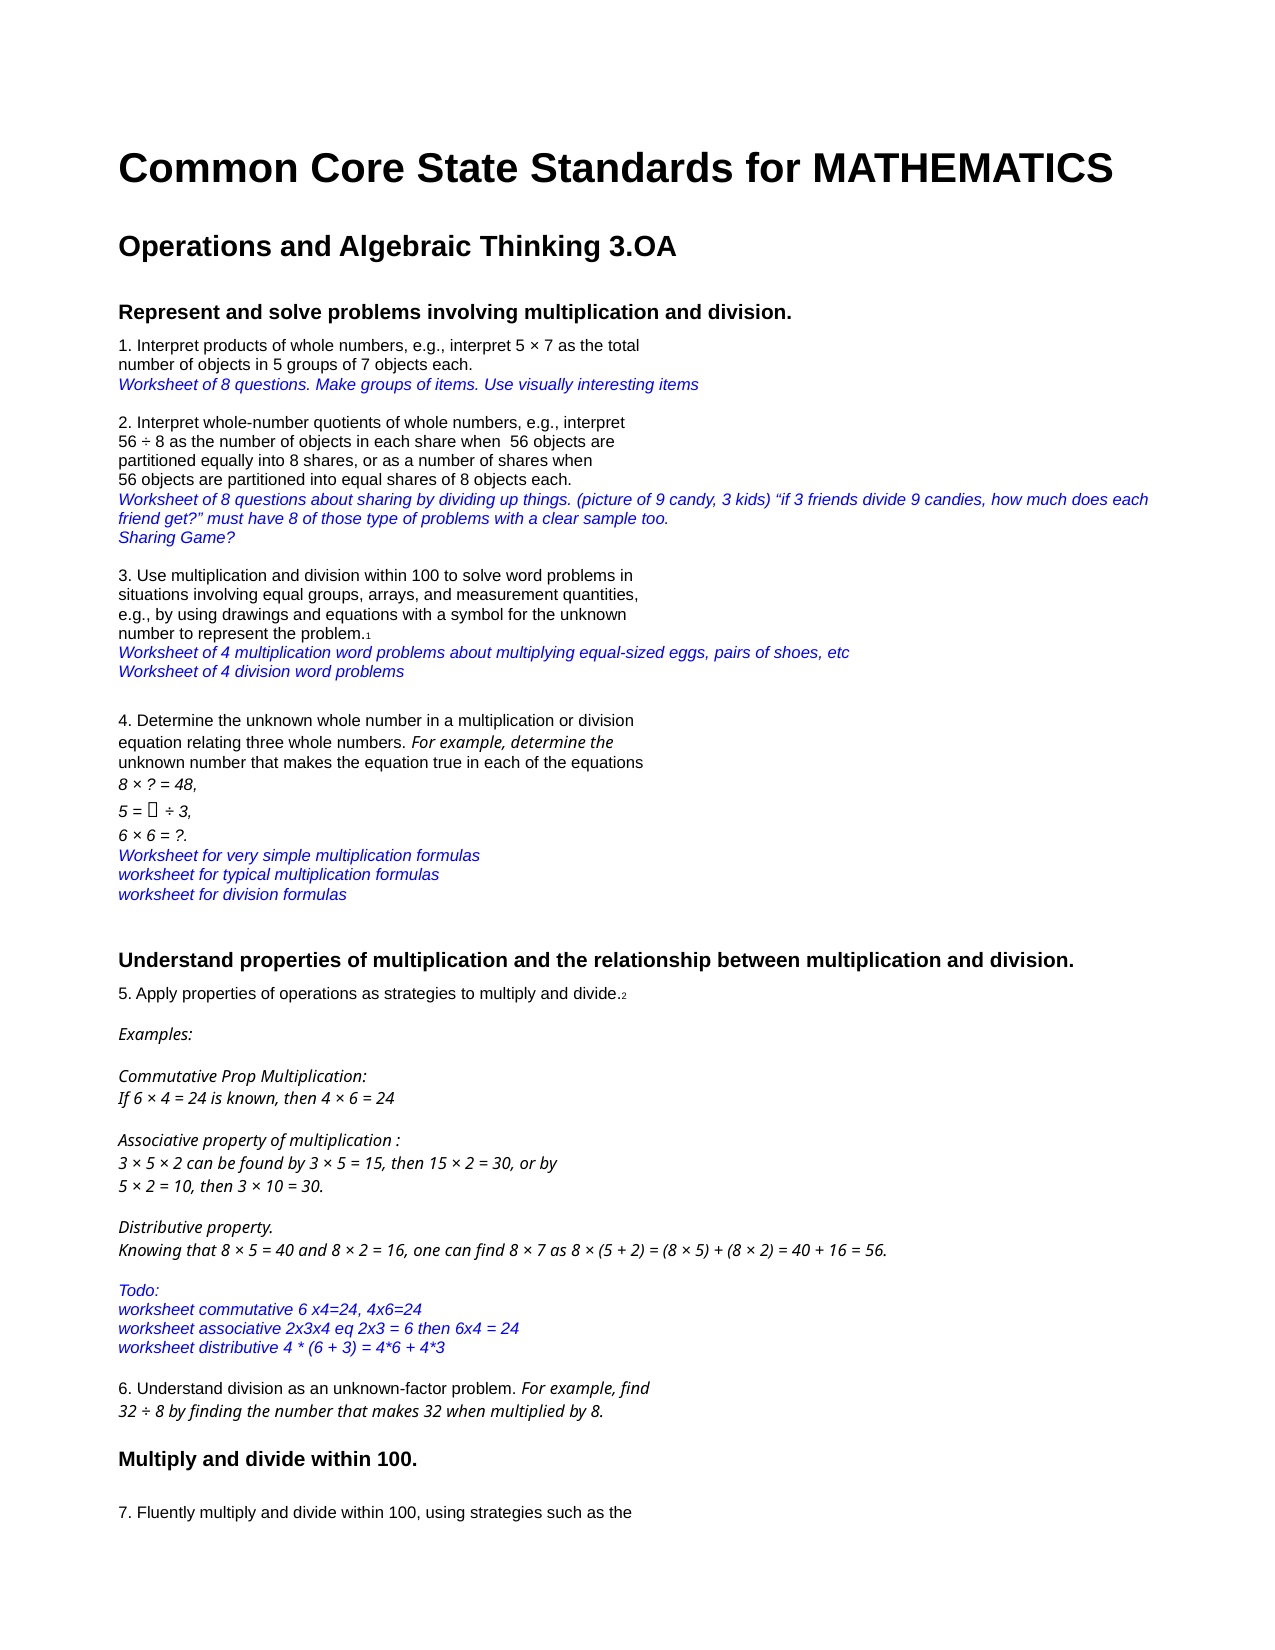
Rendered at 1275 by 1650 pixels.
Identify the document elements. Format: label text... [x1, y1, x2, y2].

text 32 ÷ 8 by finding the number that makes 32 when multiplied by 8. [118, 1399, 1157, 1422]
text 5 = 􀃍 ÷ 3, [118, 795, 1157, 823]
text number of objects in 5 groups of 7 objects each. [118, 355, 1157, 374]
text Worksheet of 8 questions. Make groups of items. Use visually interesting items [118, 374, 1157, 393]
text Worksheet of 4 division word problems [118, 662, 1157, 681]
text 6. Understand division as an unknown-factor problem. For example, find [118, 1377, 1157, 1399]
text unknown number that makes the equation true in each of the equations [118, 753, 1157, 772]
text Worksheet of 8 questions about sharing by dividing up things. (picture of 9 candy, 3 kids) “if 3 friends divide 9 candies, how much does each friend get?” must have 8 of those type of problems with a clear sample too. [118, 489, 1157, 528]
text 5. Apply properties of operations as strategies to multiply and divide.2 [118, 984, 1157, 1003]
text 2. Interpret whole-number quotients of whole numbers, e.g., interpret [118, 413, 1157, 432]
text e.g., by using drawings and equations with a symbol for the unknown [118, 604, 1157, 623]
subtitle Represent and solve problems involving multiplication and division. [118, 299, 1157, 323]
text equation relating three whole numbers. For example, determine the [118, 730, 1157, 753]
text 56 objects are partitioned into equal shares of 8 objects each. [118, 470, 1157, 489]
text Knowing that 8 × 5 = 40 and 8 × 2 = 16, one can find 8 × 7 as 8 × (5 + 2) = (8 × 5) + (8 × 2) = 40 + 16 = 56. [118, 1239, 1157, 1262]
text 3. Use multiplication and division within 100 to solve word problems in [118, 566, 1157, 585]
text 3 × 5 × 2 can be found by 3 × 5 = 15, then 15 × 2 = 30, or by [118, 1152, 1157, 1174]
text Distributive property. [118, 1216, 1157, 1239]
text Worksheet for very simple multiplication formulas [118, 846, 1157, 865]
text situations involving equal groups, arrays, and measurement quantities, [118, 585, 1157, 604]
text Examples: [118, 1022, 1157, 1045]
subtitle Operations and Algebraic Thinking 3.OA [118, 228, 1157, 262]
text worksheet commutative 6 x4=24, 4x6=24 [118, 1300, 1157, 1319]
text 8 × ? = 48, [118, 772, 1157, 795]
text worksheet for typical multiplication formulas [118, 865, 1157, 884]
text Associative property of multiplication : [118, 1129, 1157, 1152]
text 7. Fluently multiply and divide within 100, using strategies such as the [118, 1503, 1157, 1522]
text Sharing Game? [118, 528, 1157, 547]
text If 6 × 4 = 24 is known, then 4 × 6 = 24 [118, 1087, 1157, 1110]
text partitioned equally into 8 shares, or as a number of shares when [118, 451, 1157, 470]
text 5 × 2 = 10, then 3 × 10 = 30. [118, 1174, 1157, 1197]
text 4. Determine the unknown whole number in a multiplication or division [118, 711, 1157, 730]
text Commutative Prop Multiplication: [118, 1064, 1157, 1087]
subtitle Multiply and divide within 100. [118, 1447, 1157, 1471]
text 56 ÷ 8 as the number of objects in each share when 56 objects are [118, 432, 1157, 451]
text Worksheet of 4 multiplication word problems about multiplying equal-sized eggs, pairs of shoes, etc [118, 643, 1157, 662]
text worksheet associative 2x3x4 eq 2x3 = 6 then 6x4 = 24 [118, 1319, 1157, 1338]
subtitle Understand properties of multiplication and the relationship between multiplication and division. [118, 948, 1157, 972]
text number to represent the problem.1 [118, 623, 1157, 643]
subtitle Common Core State Standards for MATHEMATICS [118, 143, 1157, 191]
text worksheet for division formulas [118, 884, 1157, 903]
text worksheet distributive 4 * (6 + 3) = 4*6 + 4*3 [118, 1338, 1157, 1357]
text Todo: [118, 1281, 1157, 1300]
text 1. Interpret products of whole numbers, e.g., interpret 5 × 7 as the total [118, 336, 1157, 355]
text 6 × 6 = ?. [118, 823, 1157, 846]
